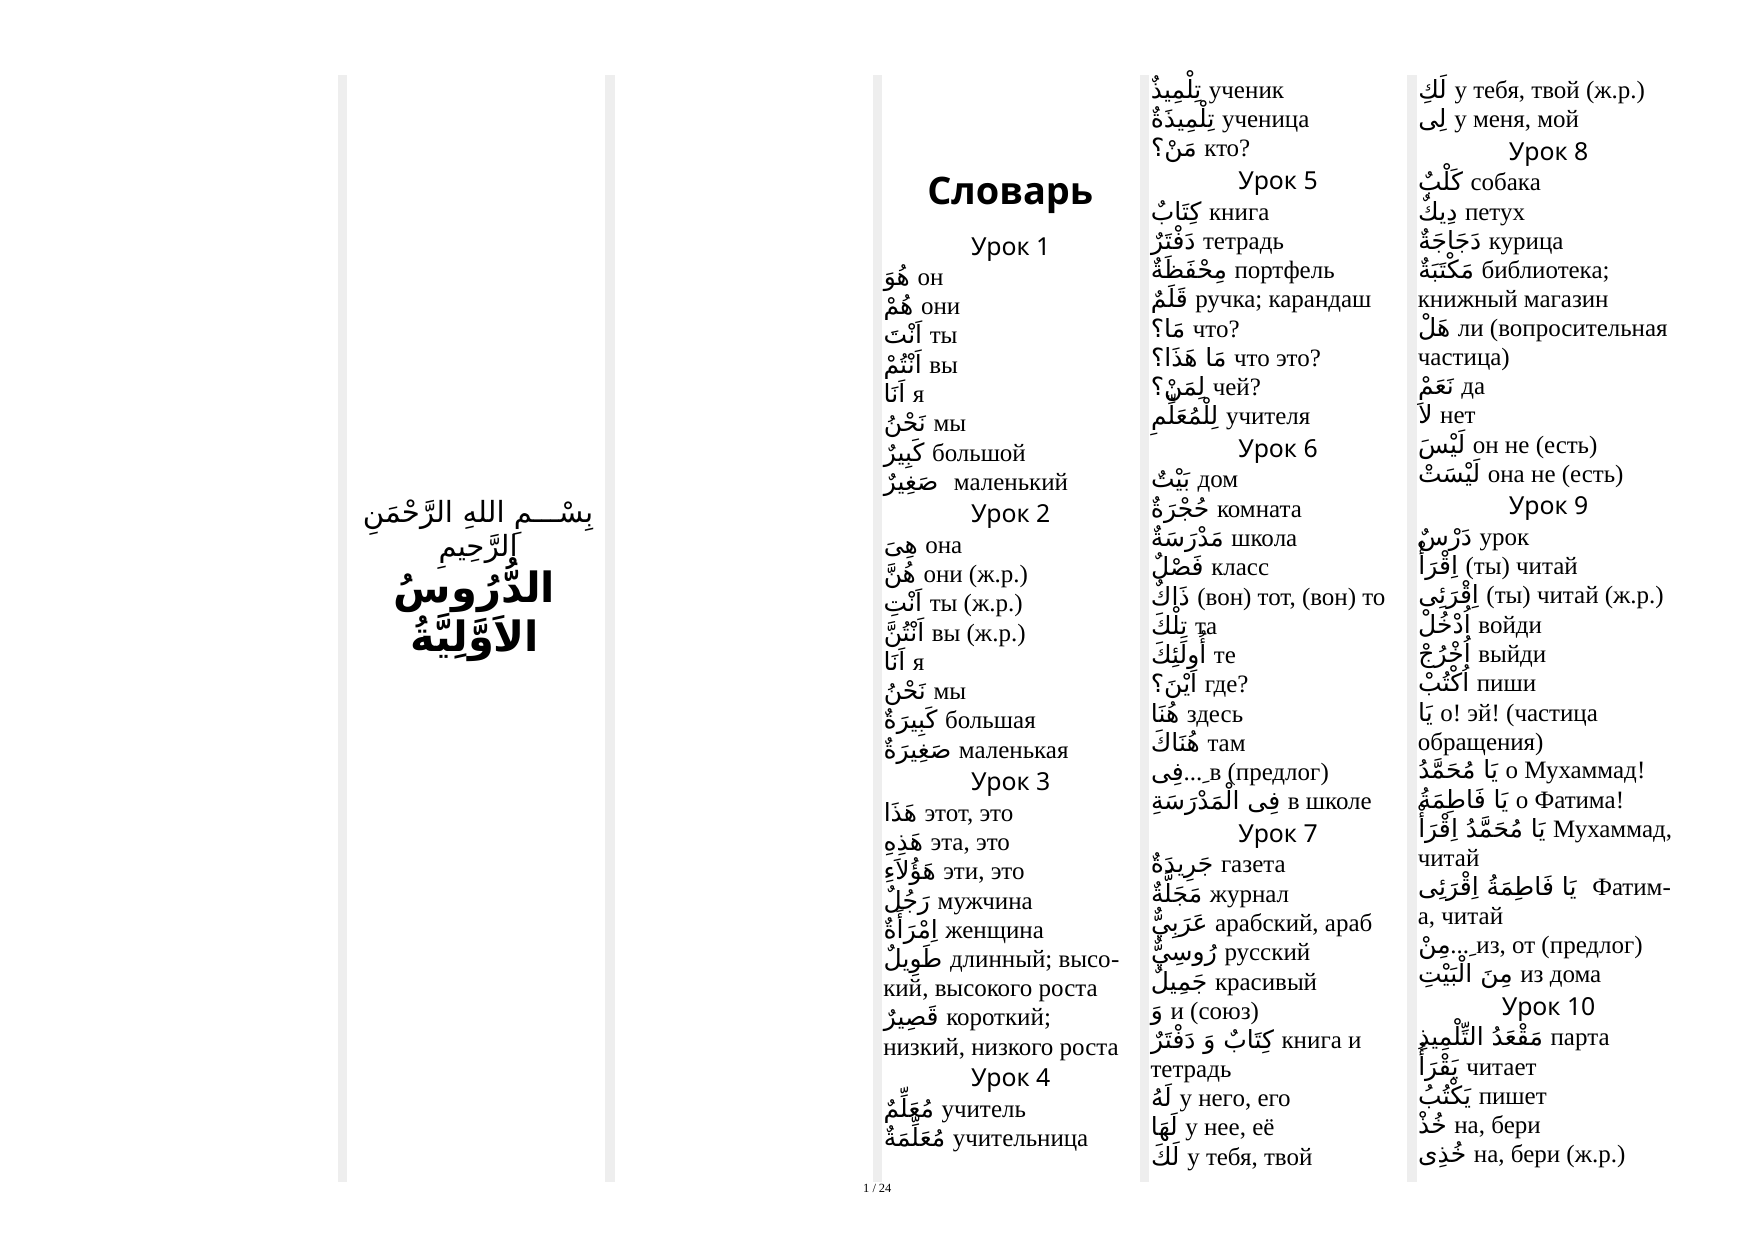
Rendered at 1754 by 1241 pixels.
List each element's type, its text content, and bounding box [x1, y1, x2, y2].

text رُوسِيٌّ русский‎ [1150, 893, 1405, 922]
text قَصِيرٌ короткий; низкий, низкого роста‎ [883, 987, 1138, 1045]
text مِنَ الْبَيْتِ из дома‎ [1418, 920, 1679, 949]
text أُولَئِكَ те‎ [1150, 601, 1405, 630]
text صَغِيرٌ маленький‎ [883, 462, 1138, 491]
text هَلْ ли (вопросительная ча­стица)‎ [1418, 279, 1679, 337]
text اَنْتَ ты ‎ [883, 316, 1138, 345]
text اَنَا я‎ [883, 374, 1138, 403]
subtitle Урок 10‎ [1418, 949, 1679, 978]
text تِلْكَ та‎ [1150, 572, 1405, 601]
subtitle Урок 4‎ [883, 1045, 1138, 1074]
text يَكْتُبُ пишет‎ [1418, 1037, 1679, 1066]
text مَكْتَبَةٌ библиотека; книж­ный магазин‎ [1418, 221, 1679, 279]
text صَغِيرَةٌ маленькая‎ [883, 725, 1138, 754]
text كَبِيرَةٌ большая‎ [883, 696, 1138, 725]
text هُنَا здесь‎ [1150, 659, 1405, 689]
subtitle Урок 8‎ [1418, 104, 1679, 133]
text يَقْرَأُ читает‎ [1418, 1007, 1679, 1037]
text فِى الْمَدْرَسَةِ в школе‎ [1150, 747, 1405, 776]
text خُذْ на, бери‎ [1418, 1066, 1679, 1095]
text قَلَمٌ ручка; карандаш‎ [1150, 250, 1405, 279]
text عَرَبِيٌّ арабский, араб‎ [1150, 864, 1405, 893]
text رَجُلٌ мужчина‎ [883, 871, 1138, 900]
text مَجَلَّةٌ журнал‎ [1150, 834, 1405, 864]
text لِلْمُعَلِّمِ учителя‎ [1150, 367, 1405, 396]
subtitle Урок 7‎ [1150, 776, 1405, 805]
text فَصْلٌ класс‎ [1150, 513, 1405, 542]
text يَا فَاطِمَةُ о Фатима!‎ [1418, 746, 1679, 775]
text هَذِهِ эта, это‎ [883, 812, 1138, 841]
text نَعَمْ да‎ [1418, 337, 1679, 366]
text لِى у меня, мой‎ [1418, 75, 1679, 104]
text الدُّرُوسُ الاَوَّلِيَّةُ [348, 564, 600, 661]
text لاَ нет‎ [1418, 366, 1679, 395]
text تِلْمِيذَةٌ ученица‎ [1150, 75, 1405, 104]
text لَيْسَ он не (есть)‎ [1418, 395, 1679, 425]
text مِنْ...ِ из, от (предлог)‎ [1418, 891, 1679, 920]
text فِى...ِ в (предлог)‎ [1150, 718, 1405, 747]
text لَكَ у тебя, твой‎ [1150, 1097, 1405, 1127]
text اَنَا я‎ [883, 637, 1138, 666]
text هُوَ он‎ [883, 257, 1138, 286]
text ذَاكٌ (вон) тот, (вон) то‎ [1150, 542, 1405, 572]
text اِقْرَأْ (ты) читай‎ [1418, 512, 1679, 541]
text نَحْنُ мы‎ [883, 403, 1138, 433]
text خُذِى на, бери (ж.р.)‎ [1418, 1095, 1679, 1124]
text حُجْرَةٌ комната‎ [1150, 454, 1405, 484]
subtitle Урок 3‎ [883, 754, 1138, 783]
text مَا هَذَا؟ что это?‎ [1150, 309, 1405, 338]
text جَرِيدَةٌ газета‎ [1150, 805, 1405, 834]
text يَا فَاطِمَةُ اِقْرَئِى Фатим­а, читай‎ [1418, 833, 1679, 891]
text كَلْبٌ собака‎ [1418, 133, 1679, 162]
text لَكِ у тебя, твой (ж.р.)‎ [1150, 1127, 1405, 1156]
text نَحْنُ мы‎ [883, 666, 1138, 696]
text اَيْنَ؟ где?‎ [1150, 630, 1405, 659]
text مَدْرَسَةٌ школа‎ [1150, 484, 1405, 513]
text اِمْرَأَةٌ женщина‎ [883, 900, 1138, 929]
text اُكْتُبْ пиши‎ [1418, 629, 1679, 658]
text كِتَابٌ книга‎ [1150, 162, 1405, 192]
text هَاتِ дай‎ [1418, 1124, 1679, 1154]
text كِتَابٌ وَ دَفْتَرٌ книга и тетрадь‎ [1150, 981, 1405, 1039]
text اَنْتُنَّ вы (ж.р.)‎ [883, 608, 1138, 637]
text طَوِيلٌ длинный; высо­кий, высокого роста‎ [883, 929, 1138, 987]
text تِلْمِيذٌ ученик‎ [883, 1133, 1138, 1162]
subtitle Урок 6‎ [1150, 396, 1405, 425]
text مَنْ؟ кто?‎ [1150, 104, 1405, 133]
text يَا о! эй! (частица обраще­ния)‎ [1418, 658, 1679, 716]
text بَيْتٌ дом‎ [1150, 425, 1405, 454]
text اَنْتُمْ вы ‎ [883, 345, 1138, 374]
text مَقْعَدُ التِّلْمِيذِ парта‎ [1418, 978, 1679, 1007]
text كَبِيرٌ большой‎ [883, 433, 1138, 462]
subtitle Урок 5‎ [1150, 133, 1405, 162]
text هِىَ она‎ [883, 520, 1138, 549]
text هَؤُلاَءِ эти, это‎ [883, 841, 1138, 871]
text دَرْسٌ урок‎ [1418, 483, 1679, 512]
text مِحْفَظَةٌ портфель‎ [1150, 221, 1405, 250]
subtitle Урок 1‎ [883, 228, 1138, 257]
text هُنَاكَ там‎ [1150, 689, 1405, 718]
text اِقْرَئِى (ты) читай (ж.р.)‎ [1418, 541, 1679, 571]
text لَهُ у него, его‎ [1150, 1039, 1405, 1068]
text اُخْرُجْ выйди‎ [1418, 600, 1679, 629]
text مُعَلِّمٌ учитель‎ [883, 1074, 1138, 1103]
text يَا مُحَمَّدُ о Мухаммад!‎ [1418, 716, 1679, 746]
text لَيْسَتْ она не (есть)‎ [1418, 425, 1679, 454]
text لِمَنْ؟ чей?‎ [1150, 338, 1405, 367]
text اُدْخُلْ войди‎ [1418, 571, 1679, 600]
text لَهَا у нее, её‎ [1150, 1068, 1405, 1097]
text مُعَلِّمَةٌ учительница‎ [883, 1103, 1138, 1133]
text مَا؟ что?‎ [1150, 279, 1405, 309]
text دَجَاجَةٌ курица‎ [1418, 192, 1679, 221]
text بِسْـــمِ اللهِ الرَّحْمَنِ الرَّحِيمِ [352, 496, 603, 564]
subtitle Урок 2‎ [883, 491, 1138, 520]
subtitle Урок 9‎ [1418, 454, 1679, 483]
text هُمْ они‎ [883, 286, 1138, 316]
text دَفْتَرٌ тетрадь‎ [1150, 192, 1405, 221]
text جَمِيلٌ красивый‎ [1150, 922, 1405, 952]
text هَذَا этот, это‎ [883, 783, 1138, 812]
text اَنْتِ ты (ж.р.)‎ [883, 578, 1138, 608]
subtitle Словарь‎ [883, 164, 1138, 216]
text يَا مُحَمَّدُ اِقْرَأْ Мухам­мад, читай‎ [1418, 775, 1679, 833]
text دِيكٌ петух‎ [1418, 162, 1679, 192]
text وَ и (союз)‎ [1150, 952, 1405, 981]
text هُنَّ они (ж.р.)‎ [883, 549, 1138, 578]
